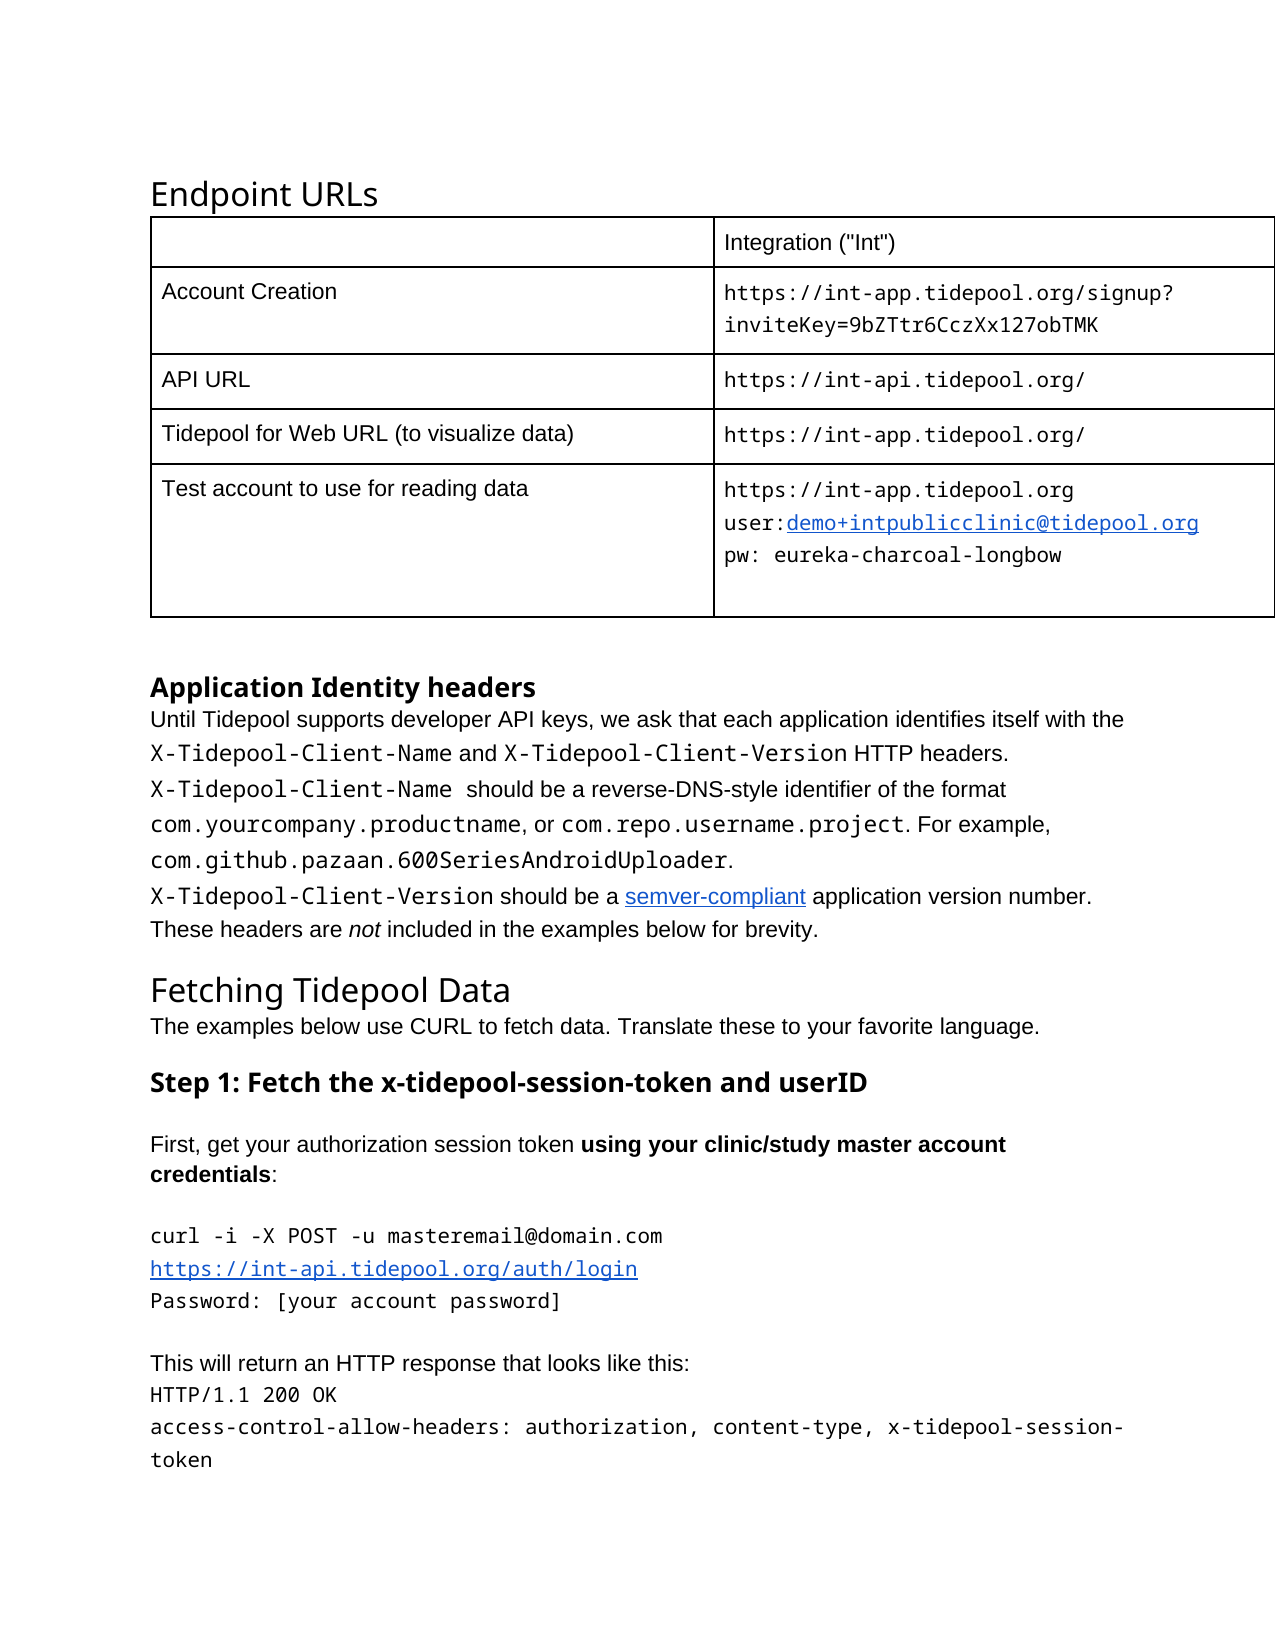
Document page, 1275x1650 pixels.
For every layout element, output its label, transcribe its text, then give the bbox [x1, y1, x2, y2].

text X-Tidepool-Client-Version should be a semver-compliant application version number. [150, 880, 1125, 912]
text curl -i -X POST -u masteremail@domain.com https://int-api.tidepool.org/auth/login [150, 1221, 1125, 1282]
table_header Integration ("Int") [715, 218, 1274, 266]
table_cell Tidepool for Web URL (to visualize data) [152, 410, 713, 463]
table_cell API URL [152, 355, 713, 408]
table_cell https://int-api.tidepool.org/ [715, 355, 1274, 408]
subtitle Step 1: Fetch the x-tidepool-session-token and userID [150, 1064, 1125, 1101]
table_header [152, 218, 713, 266]
table_cell Test account to use for reading data [152, 465, 713, 616]
text HTTP/1.1 200 OK [150, 1380, 1125, 1408]
text This will return an HTTP response that looks like this: [150, 1349, 1125, 1376]
table_cell https://int-app.tidepool.org/signup?inviteKey=9bZTtr6CczXx127obTMK [715, 268, 1274, 353]
text These headers are not included in the examples below for brevity. [150, 916, 1125, 943]
text First, get your authorization session token using your clinic/study master account credentials: [150, 1131, 1125, 1187]
text Password: [your account password] [150, 1287, 1125, 1315]
subtitle Application Identity headers [150, 669, 1125, 706]
subtitle Fetching Tidepool Data [150, 967, 1125, 1013]
table_cell https://int-app.tidepool.org/ [715, 410, 1274, 463]
subtitle Endpoint URLs [150, 171, 1125, 216]
table_cell Account Creation [152, 268, 713, 353]
text The examples below use CURL to fetch data. Translate these to your favorite language. [150, 1013, 1125, 1039]
text Until Tidepool supports developer API keys, we ask that each application identifies itself with the X-Tidepool-Client-Name and X-Tidepool-Client-Version HTTP headers. [150, 706, 1125, 768]
table_cell https://int-app.tidepool.org user:demo+intpublicclinic@tidepool.org pw: eureka-charcoal-longbow [715, 465, 1274, 616]
text access-control-allow-headers: authorization, content-type, x-tidepool-session-token [150, 1412, 1125, 1473]
text X-Tidepool-Client-Name should be a reverse-DNS-style identifier of the format com.yourcompany.productname, or com.repo.username.project. For example, com.github.pazaan.600SeriesAndroidUploader. [150, 772, 1125, 876]
